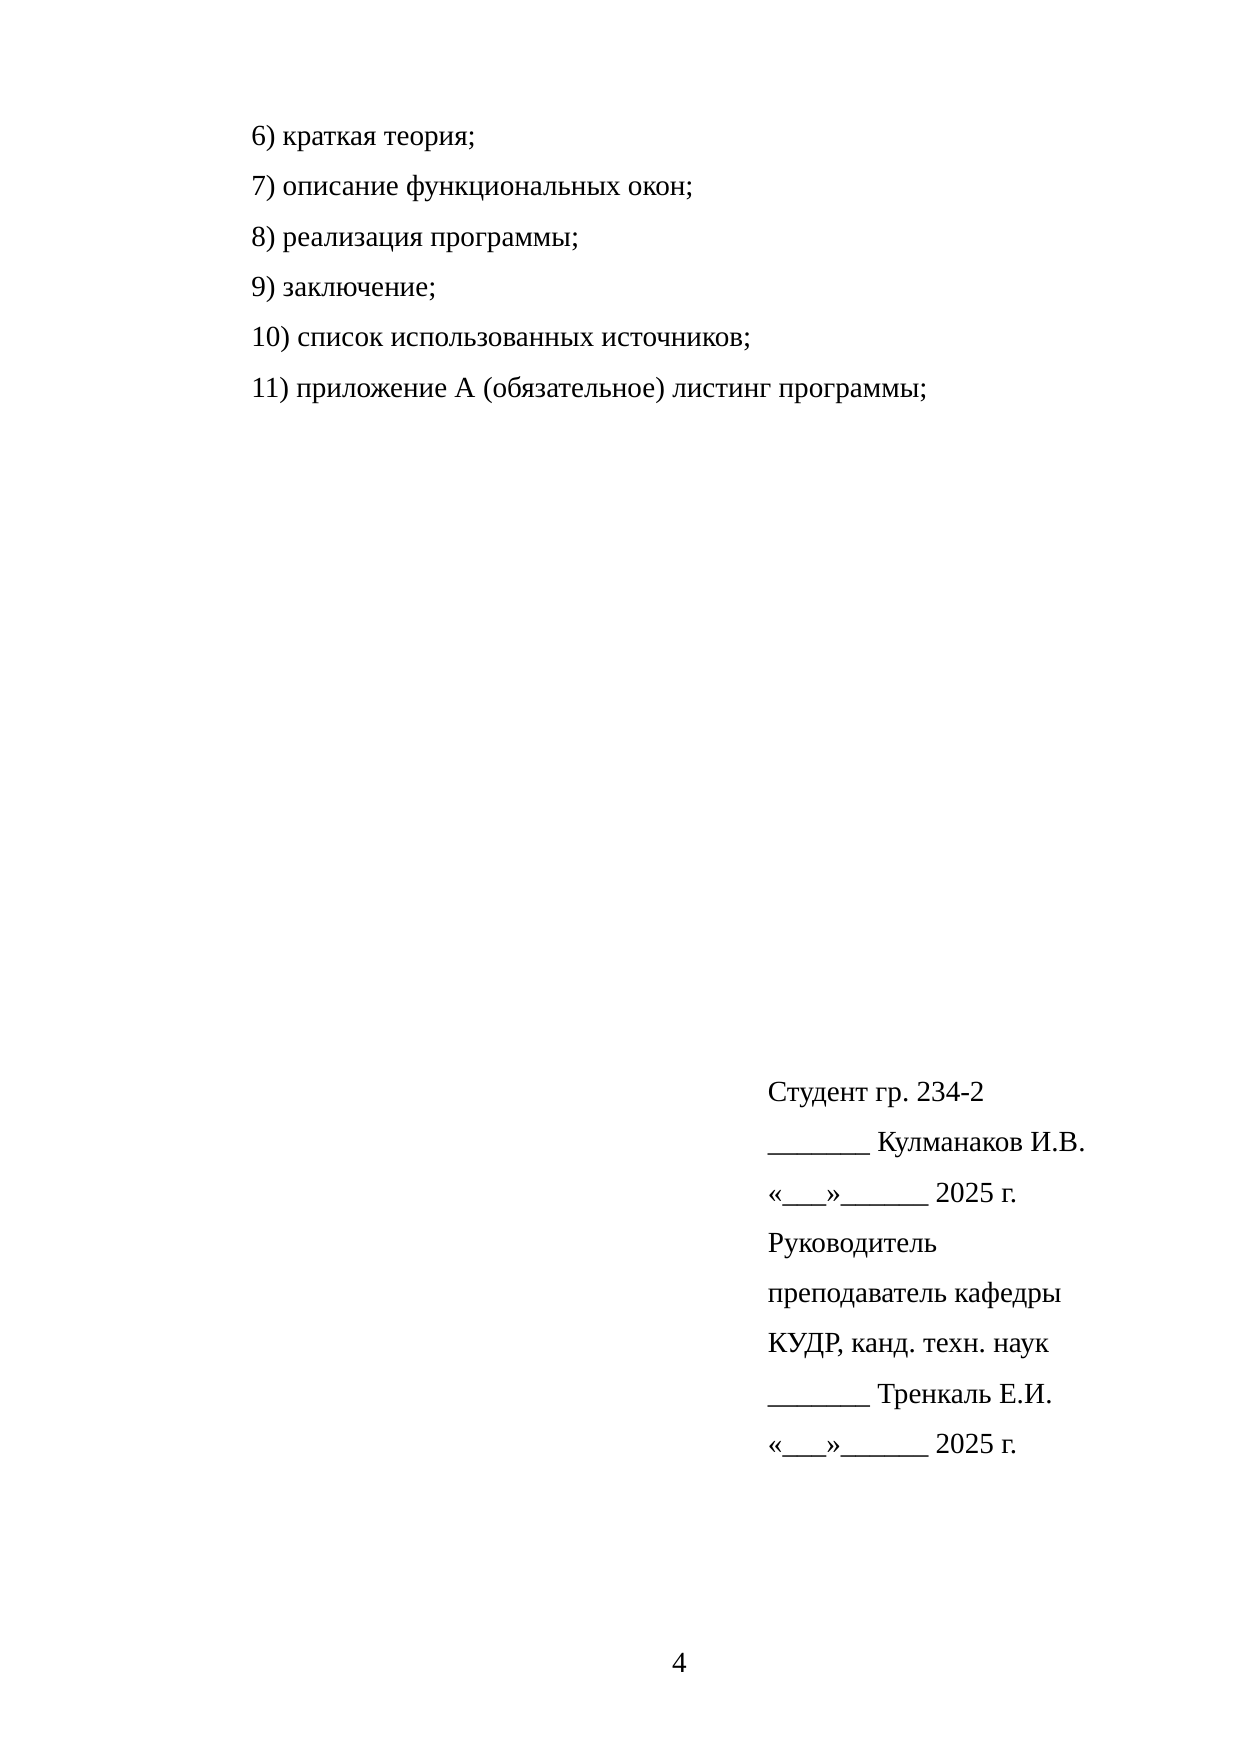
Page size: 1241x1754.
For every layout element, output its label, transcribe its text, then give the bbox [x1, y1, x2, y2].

text 10) список использованных источников; [177, 319, 1152, 353]
text «___»______ 2025 г. [768, 1175, 1152, 1208]
text 6) краткая теория; [177, 118, 1152, 152]
text Студент гр. 234-2 [768, 1074, 1152, 1108]
text 8) реализация программы; [177, 219, 1152, 252]
text преподаватель кафедры [768, 1275, 1152, 1309]
text Руководитель [768, 1225, 1152, 1258]
text КУДР, канд. техн. наук [768, 1326, 1152, 1359]
text 11) приложение А (обязательное) листинг программы; [177, 370, 1152, 403]
text «___»______ 2025 г. [768, 1426, 1152, 1460]
text _______ Тренкаль Е.И. [768, 1376, 1152, 1409]
text 7) описание функциональных окон; [177, 168, 1152, 202]
text 9) заключение; [177, 269, 1152, 303]
text _______ Кулманаков И.В. [768, 1124, 1152, 1158]
